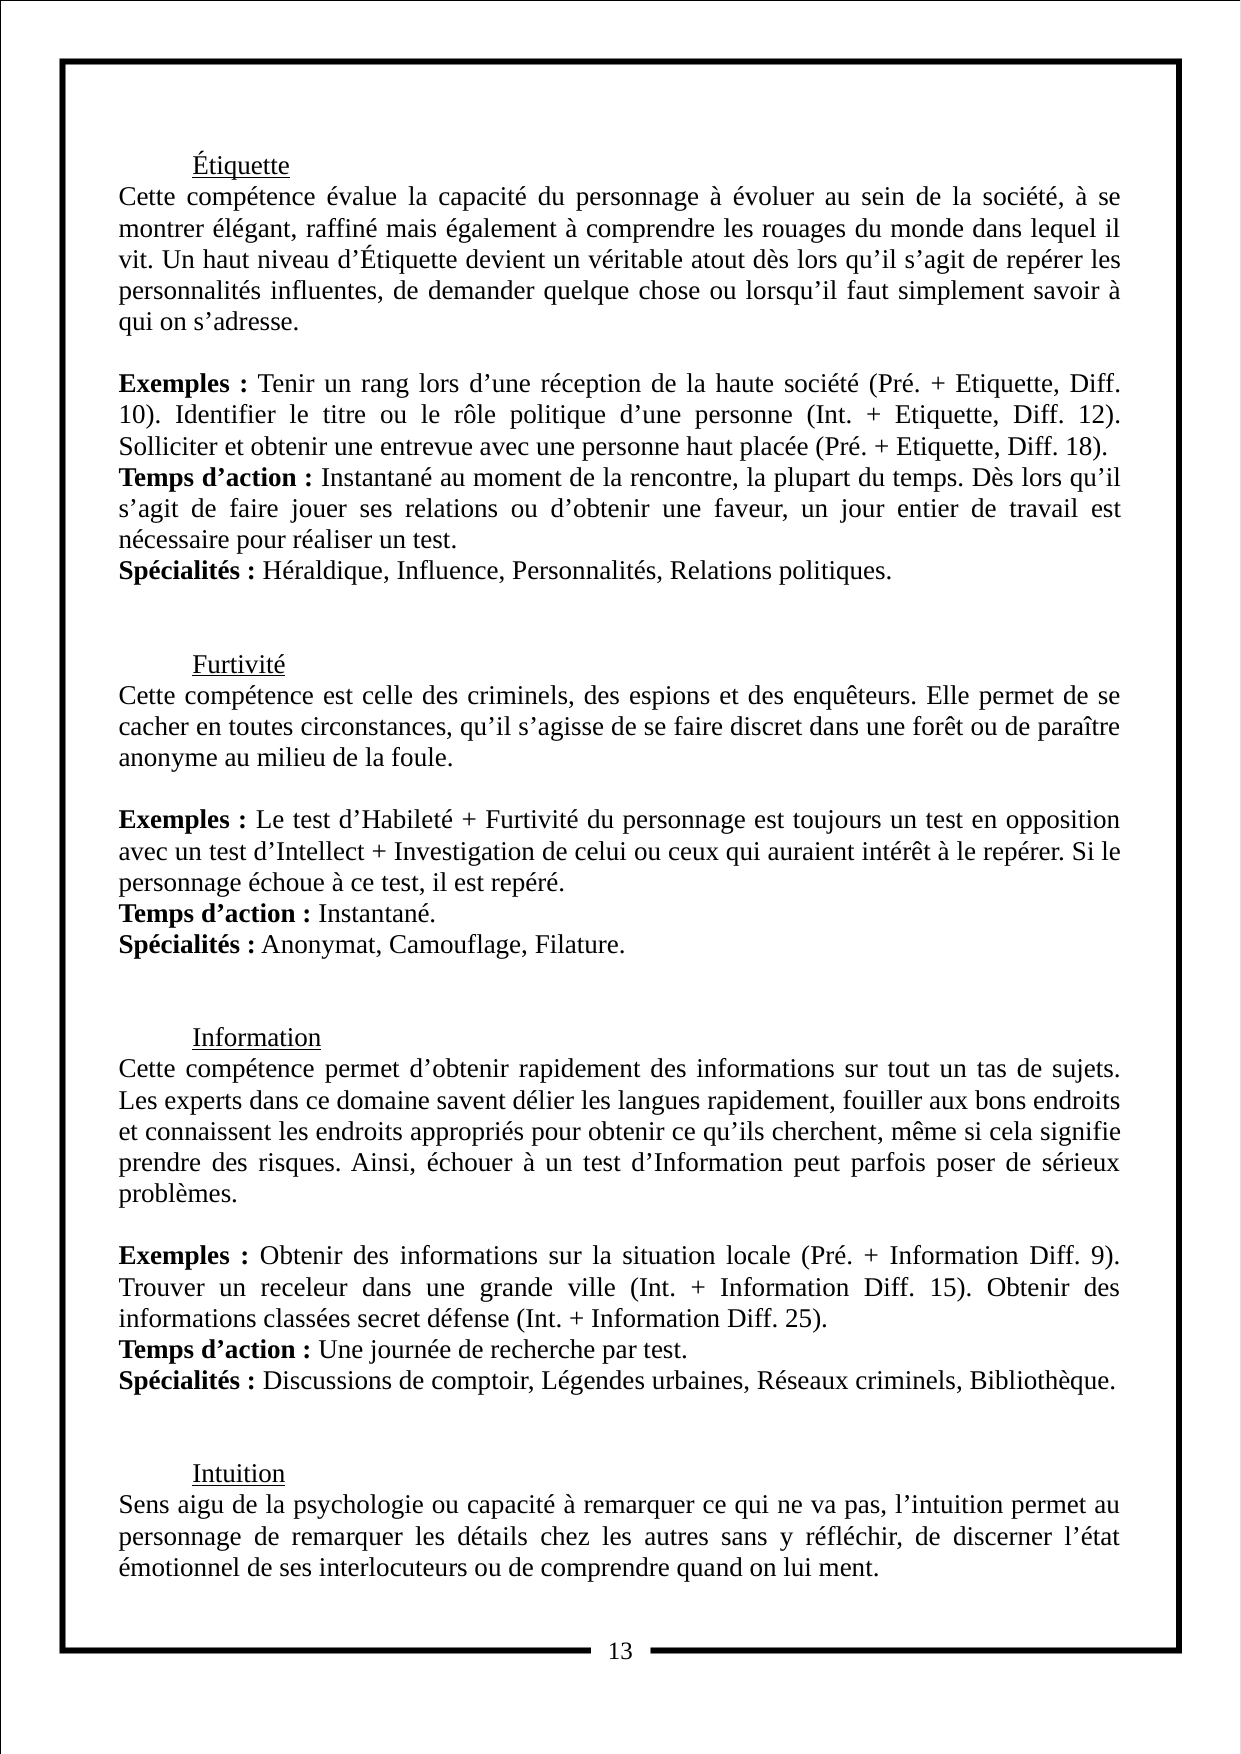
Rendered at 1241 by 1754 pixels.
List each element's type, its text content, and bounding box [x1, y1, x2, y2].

text Temps d’action : Une journée de recherche par test. [118, 1333, 1122, 1364]
text Exemples : Tenir un rang lors d’une réception de la haute société (Pré. + Etiquette, Diff. 10). Identifier le titre ou le rôle politique d’une personne (Int. + Etiquette, Diff. 12). Solliciter et obtenir une entrevue avec une personne haut placée (Pré. + Etiquette, Diff. 18). [118, 367, 1122, 461]
text Sens aigu de la psychologie ou capacité à remarquer ce qui ne va pas, l’intuition permet au personnage de remarquer les détails chez les autres sans y réfléchir, de discerner l’état émotionnel de ses interlocuteurs ou de comprendre quand on lui ment. [118, 1489, 1122, 1582]
text Furtivité [118, 648, 1122, 679]
text Étiquette [118, 149, 1122, 181]
text Information [118, 1021, 1122, 1053]
text Intuition [118, 1457, 1122, 1489]
text Exemples : Le test d’Habileté + Furtivité du personnage est toujours un test en opposition avec un test d’Intellect + Investigation de celui ou ceux qui auraient intérêt à le repérer. Si le personnage échoue à ce test, il est repéré. [118, 803, 1122, 897]
text Cette compétence évalue la capacité du personnage à évoluer au sein de la société, à se montrer élégant, raffiné mais également à comprendre les rouages du monde dans lequel il vit. Un haut niveau d’Étiquette devient un véritable atout dès lors qu’il s’agit de repérer les personnalités influentes, de demander quelque chose ou lorsqu’il faut simplement savoir à qui on s’adresse. [118, 181, 1122, 336]
text Temps d’action : Instantané. [118, 897, 1122, 928]
text Spécialités : Anonymat, Camouflage, Filature. [118, 928, 1122, 959]
text Cette compétence est celle des criminels, des espions et des enquêteurs. Elle permet de se cacher en toutes circonstances, qu’il s’agisse de se faire discret dans une forêt ou de paraître anonyme au milieu de la foule. [118, 679, 1122, 772]
text Spécialités : Discussions de comptoir, Légendes urbaines, Réseaux criminels, Bibliothèque. [118, 1364, 1122, 1395]
picture [1, 1, 1240, 1754]
text Cette compétence permet d’obtenir rapidement des informations sur tout un tas de sujets. Les experts dans ce domaine savent délier les langues rapidement, fouiller aux bons endroits et connaissent les endroits appropriés pour obtenir ce qu’ils cherchent, même si cela signifie prendre des risques. Ainsi, échouer à un test d’Information peut parfois poser de sérieux problèmes. [118, 1053, 1122, 1208]
text Temps d’action : Instantané au moment de la rencontre, la plupart du temps. Dès lors qu’il s’agit de faire jouer ses relations ou d’obtenir une faveur, un jour entier de travail est nécessaire pour réaliser un test. [118, 461, 1122, 554]
text Exemples : Obtenir des informations sur la situation locale (Pré. + Information Diff. 9). Trouver un receleur dans une grande ville (Int. + Information Diff. 15). Obtenir des informations classées secret défense (Int. + Information Diff. 25). [118, 1239, 1122, 1333]
text Spécialités : Héraldique, Influence, Personnalités, Relations politiques. [118, 554, 1122, 585]
